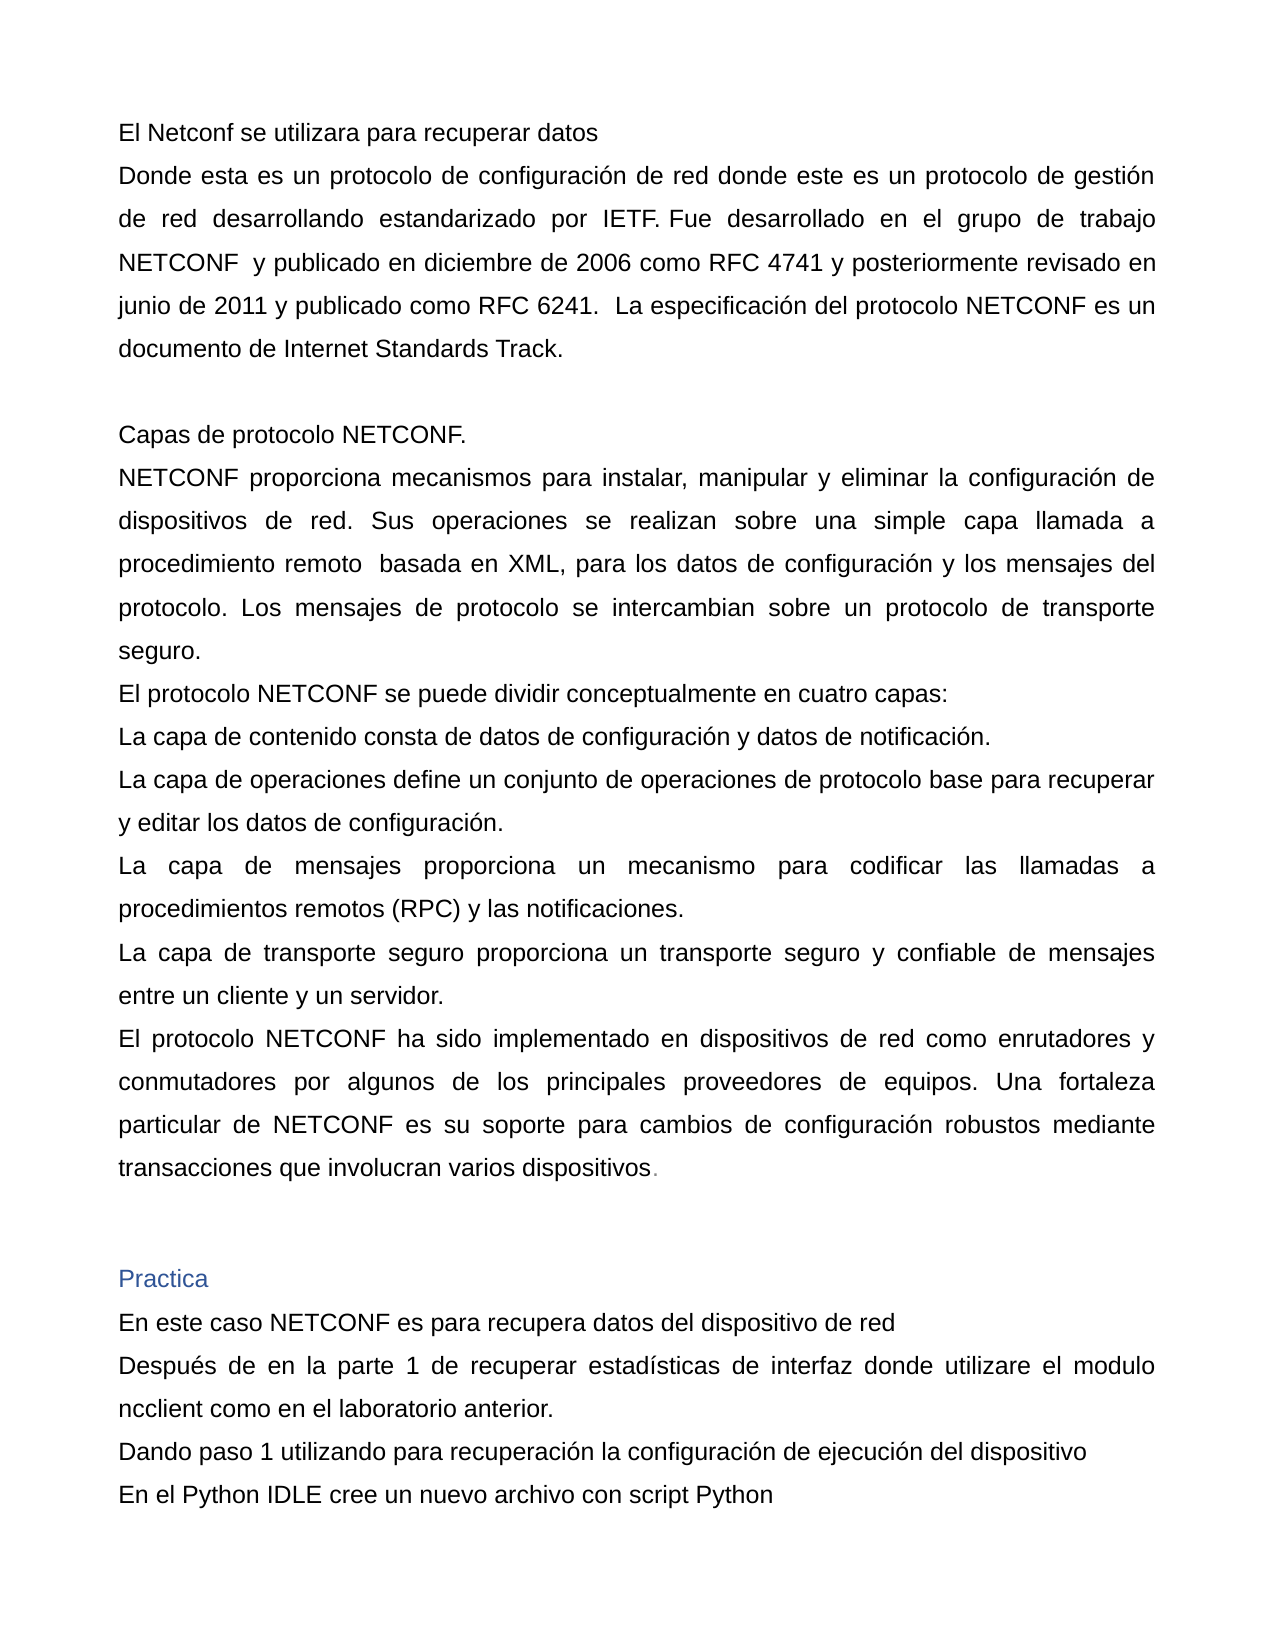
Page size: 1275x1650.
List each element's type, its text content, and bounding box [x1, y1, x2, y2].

text Donde esta es un protocolo de configuración de red donde este es un protocolo de gestión de red desarrollando estandarizado por IETF. Fue desarrollado en el grupo de trabajo NETCONF y publicado en diciembre de 2006 como RFC 4741 y posteriormente revisado en junio de 2011 y publicado como RFC 6241. La especificación del protocolo NETCONF es un documento de Internet Standards Track. [118, 161, 1157, 362]
text En este caso NETCONF es para recupera datos del dispositivo de red [118, 1307, 1157, 1336]
text La capa de transporte seguro proporciona un transporte seguro y confiable de mensajes entre un cliente y un servidor. [118, 937, 1157, 1009]
text El Netconf se utilizara para recuperar datos [118, 118, 1157, 147]
text La capa de mensajes proporciona un mecanismo para codificar las llamadas a procedimientos remotos (RPC) y las notificaciones. [118, 851, 1157, 923]
text La capa de contenido consta de datos de configuración y datos de notificación. [118, 722, 1157, 751]
text Dando paso 1 utilizando para recuperación la configuración de ejecución del dispositivo [118, 1437, 1157, 1466]
text La capa de operaciones define un conjunto de operaciones de protocolo base para recuperar y editar los datos de configuración. [118, 765, 1157, 837]
text El protocolo NETCONF ha sido implementado en dispositivos de red como enrutadores y conmutadores por algunos de los principales proveedores de equipos. Una fortaleza particular de NETCONF es su soporte para cambios de configuración robustos mediante transacciones que involucran varios dispositivos. [118, 1024, 1157, 1182]
text El protocolo NETCONF se puede dividir conceptualmente en cuatro capas: [118, 679, 1157, 707]
subtitle Practica [118, 1264, 1157, 1293]
text En el Python IDLE cree un nuevo archivo con script Python [118, 1480, 1157, 1509]
text Después de en la parte 1 de recuperar estadísticas de interfaz donde utilizare el modulo ncclient como en el laboratorio anterior. [118, 1351, 1157, 1422]
text Capas de protocolo NETCONF. [118, 420, 1157, 449]
text NETCONF proporciona mecanismos para instalar, manipular y eliminar la configuración de dispositivos de red. Sus operaciones se realizan sobre una simple capa llamada a procedimiento remoto basada en XML, para los datos de configuración y los mensajes del protocolo. Los mensajes de protocolo se intercambian sobre un protocolo de transporte seguro. [118, 463, 1157, 664]
